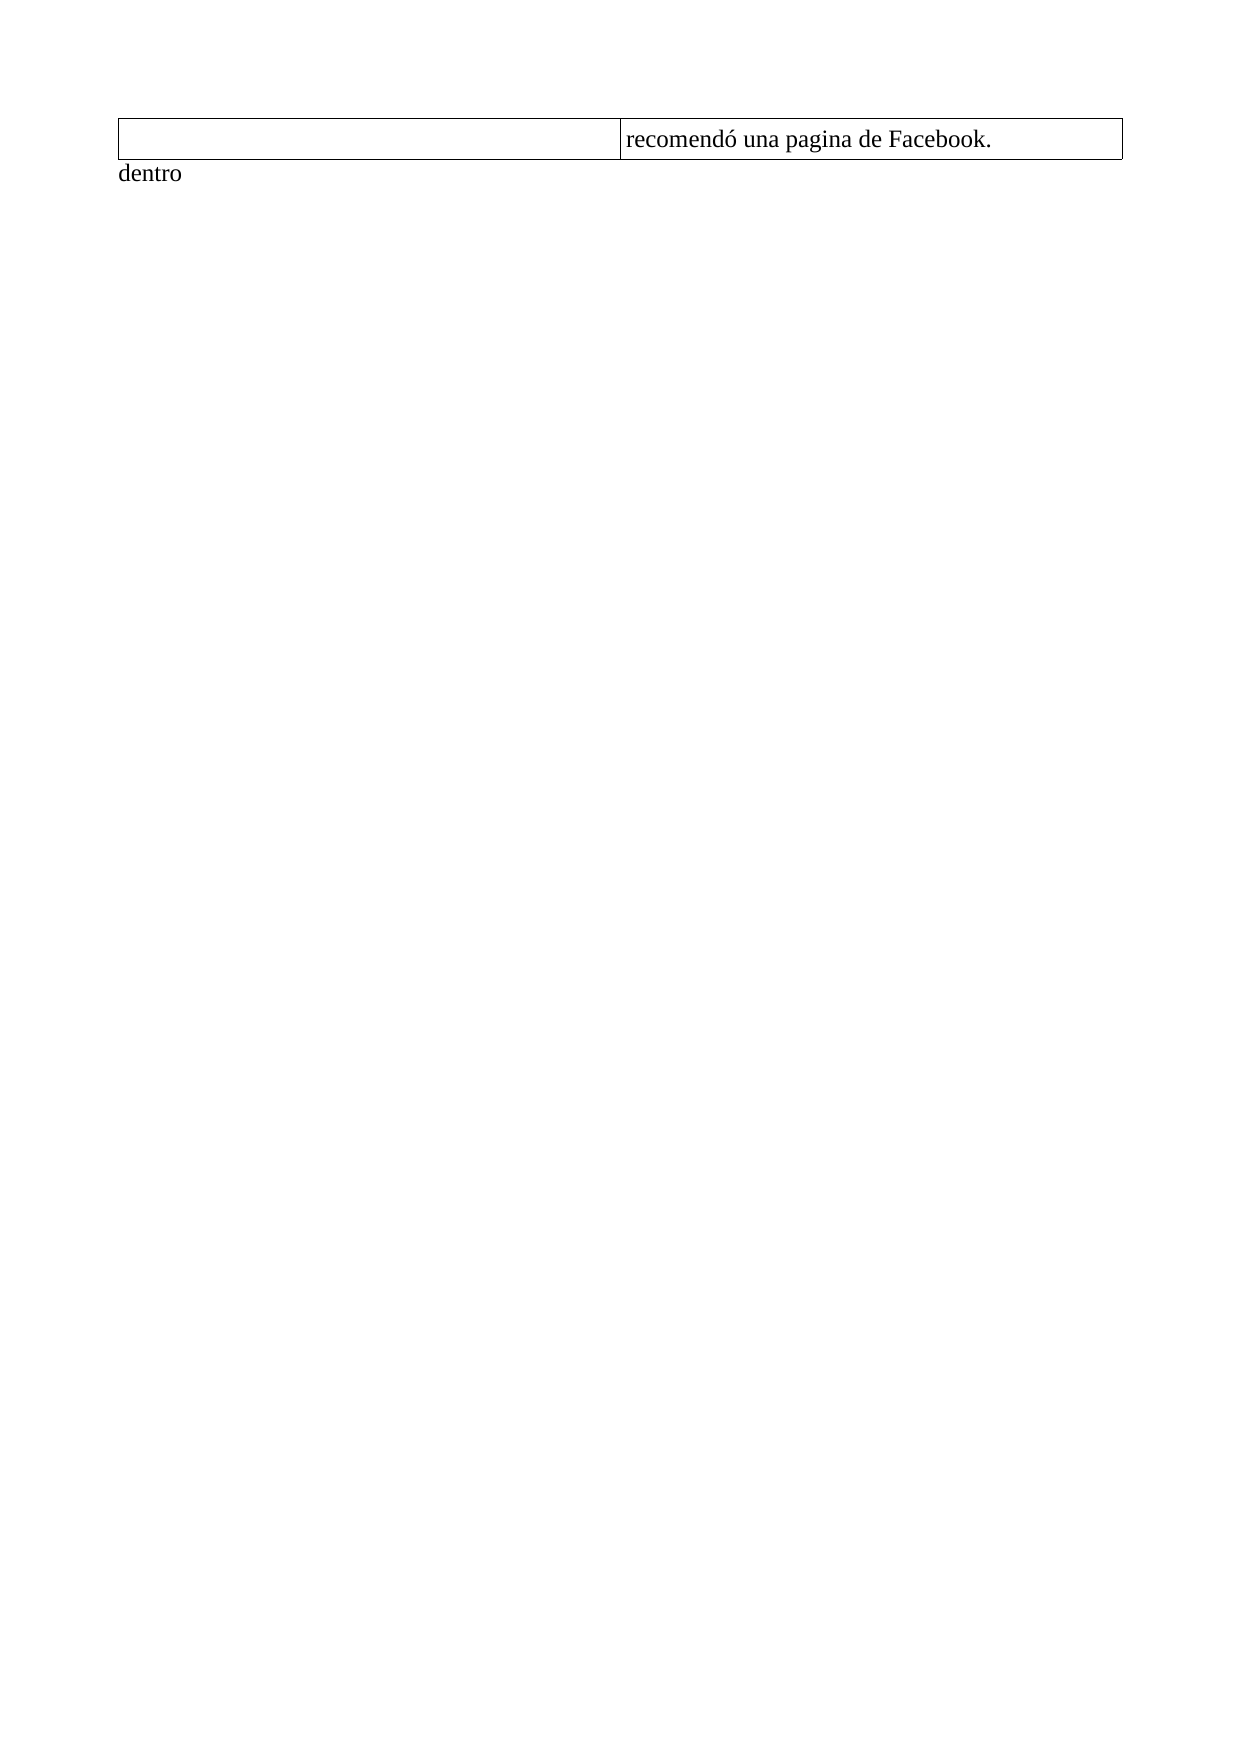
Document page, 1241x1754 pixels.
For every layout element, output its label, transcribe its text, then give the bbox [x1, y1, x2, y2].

table_cell [119, 119, 620, 158]
text dentro [118, 160, 1122, 187]
table_cell recomendó una pagina de Facebook. [621, 119, 1122, 158]
